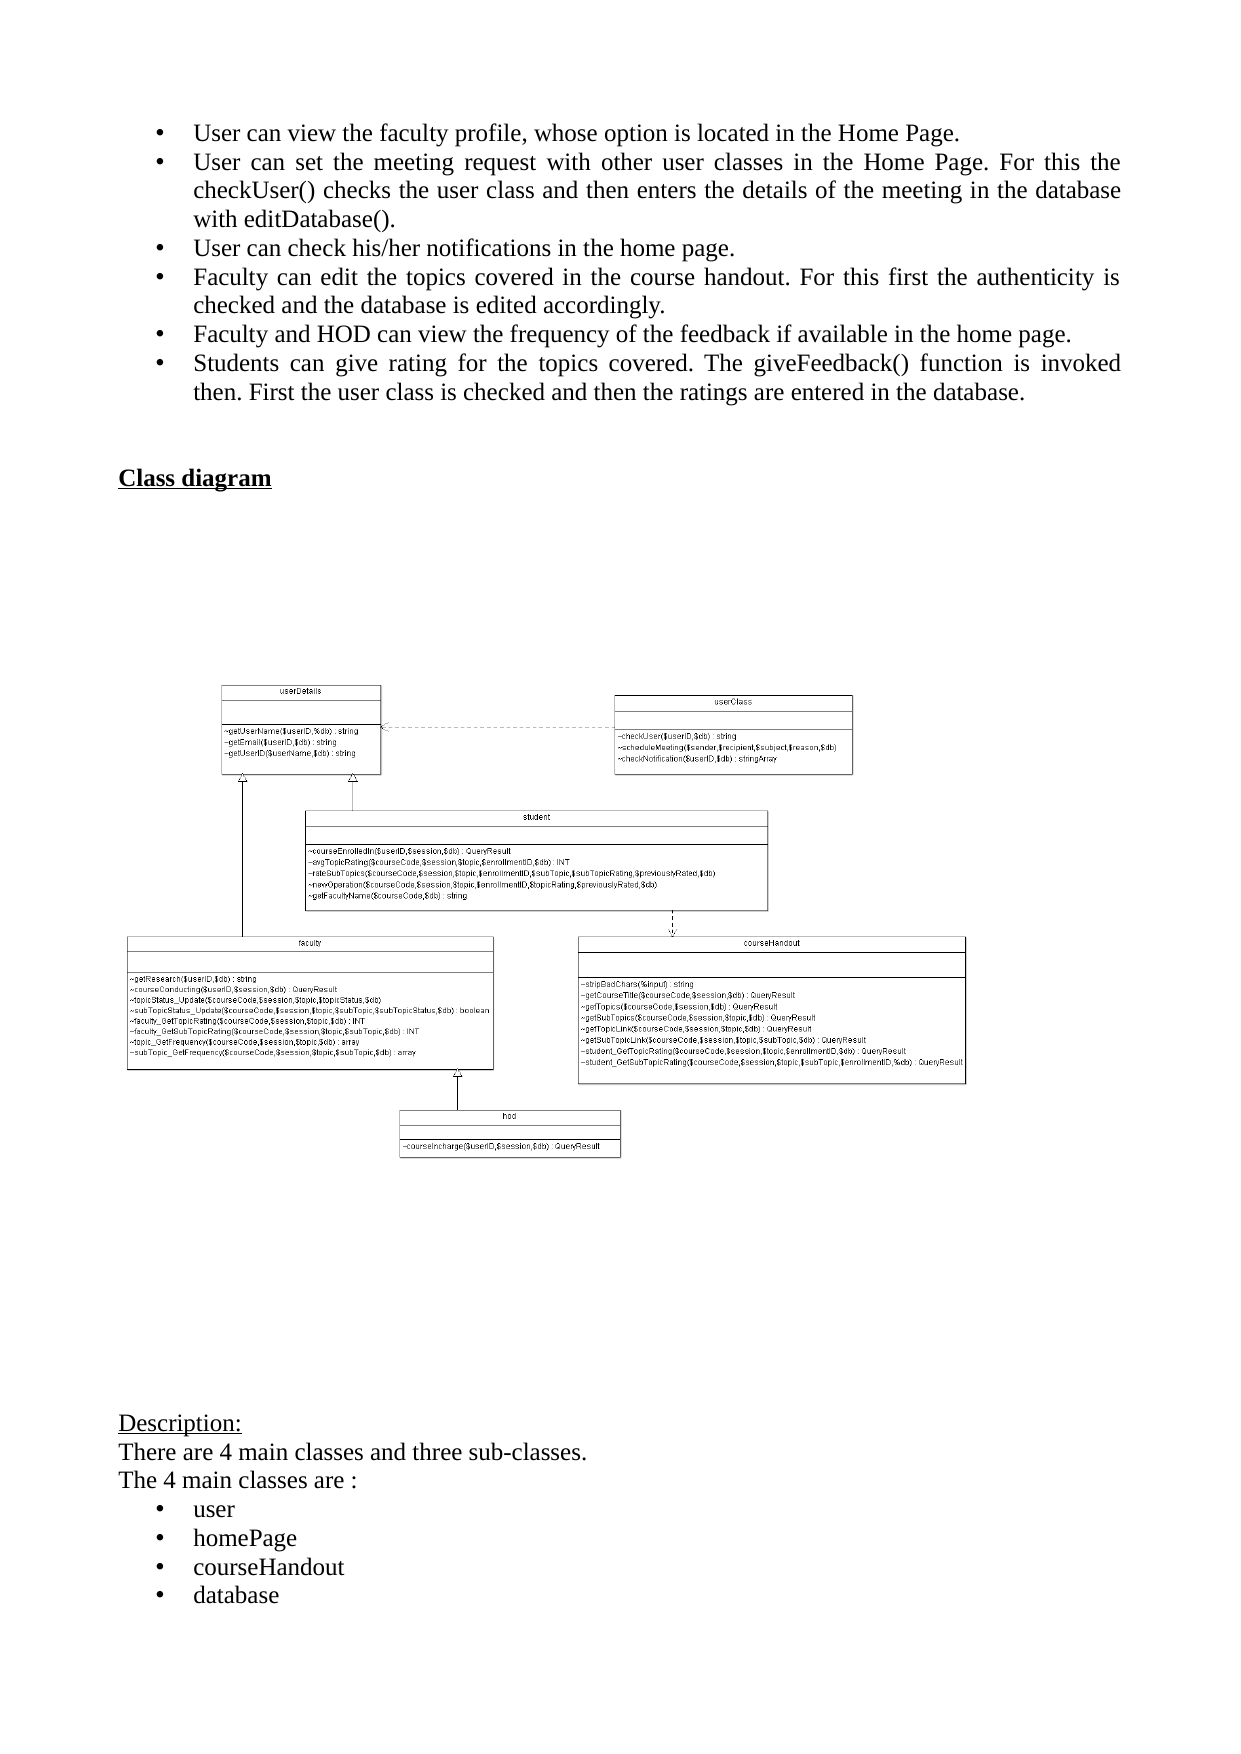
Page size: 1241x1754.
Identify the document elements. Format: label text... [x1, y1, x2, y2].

picture [27, 548, 1138, 1293]
list User can view the faculty profile, whose option is located in the Home Page. [156, 118, 1122, 147]
text Class diagram [118, 463, 1122, 492]
list database [156, 1580, 1122, 1609]
text The 4 main classes are : [118, 1465, 1122, 1494]
list courseHandout [156, 1552, 1122, 1580]
list Faculty and HOD can view the frequency of the feedback if available in the home page. [156, 319, 1122, 348]
list homePage [156, 1523, 1122, 1552]
list Students can give rating for the topics covered. The giveFeedback() function is invoked then. First the user class is checked and then the ratings are entered in the database. [156, 348, 1122, 406]
text Description: [118, 1408, 1122, 1437]
list user [156, 1494, 1122, 1523]
list Faculty can edit the topics covered in the course handout. For this first the authenticity is checked and the database is edited accordingly. [156, 262, 1122, 319]
list User can check his/her notifications in the home page. [156, 233, 1122, 262]
text There are 4 main classes and three sub-classes. [118, 1437, 1122, 1465]
list User can set the meeting request with other user classes in the Home Page. For this the checkUser() checks the user class and then enters the details of the meeting in the database with editDatabase(). [156, 147, 1122, 233]
